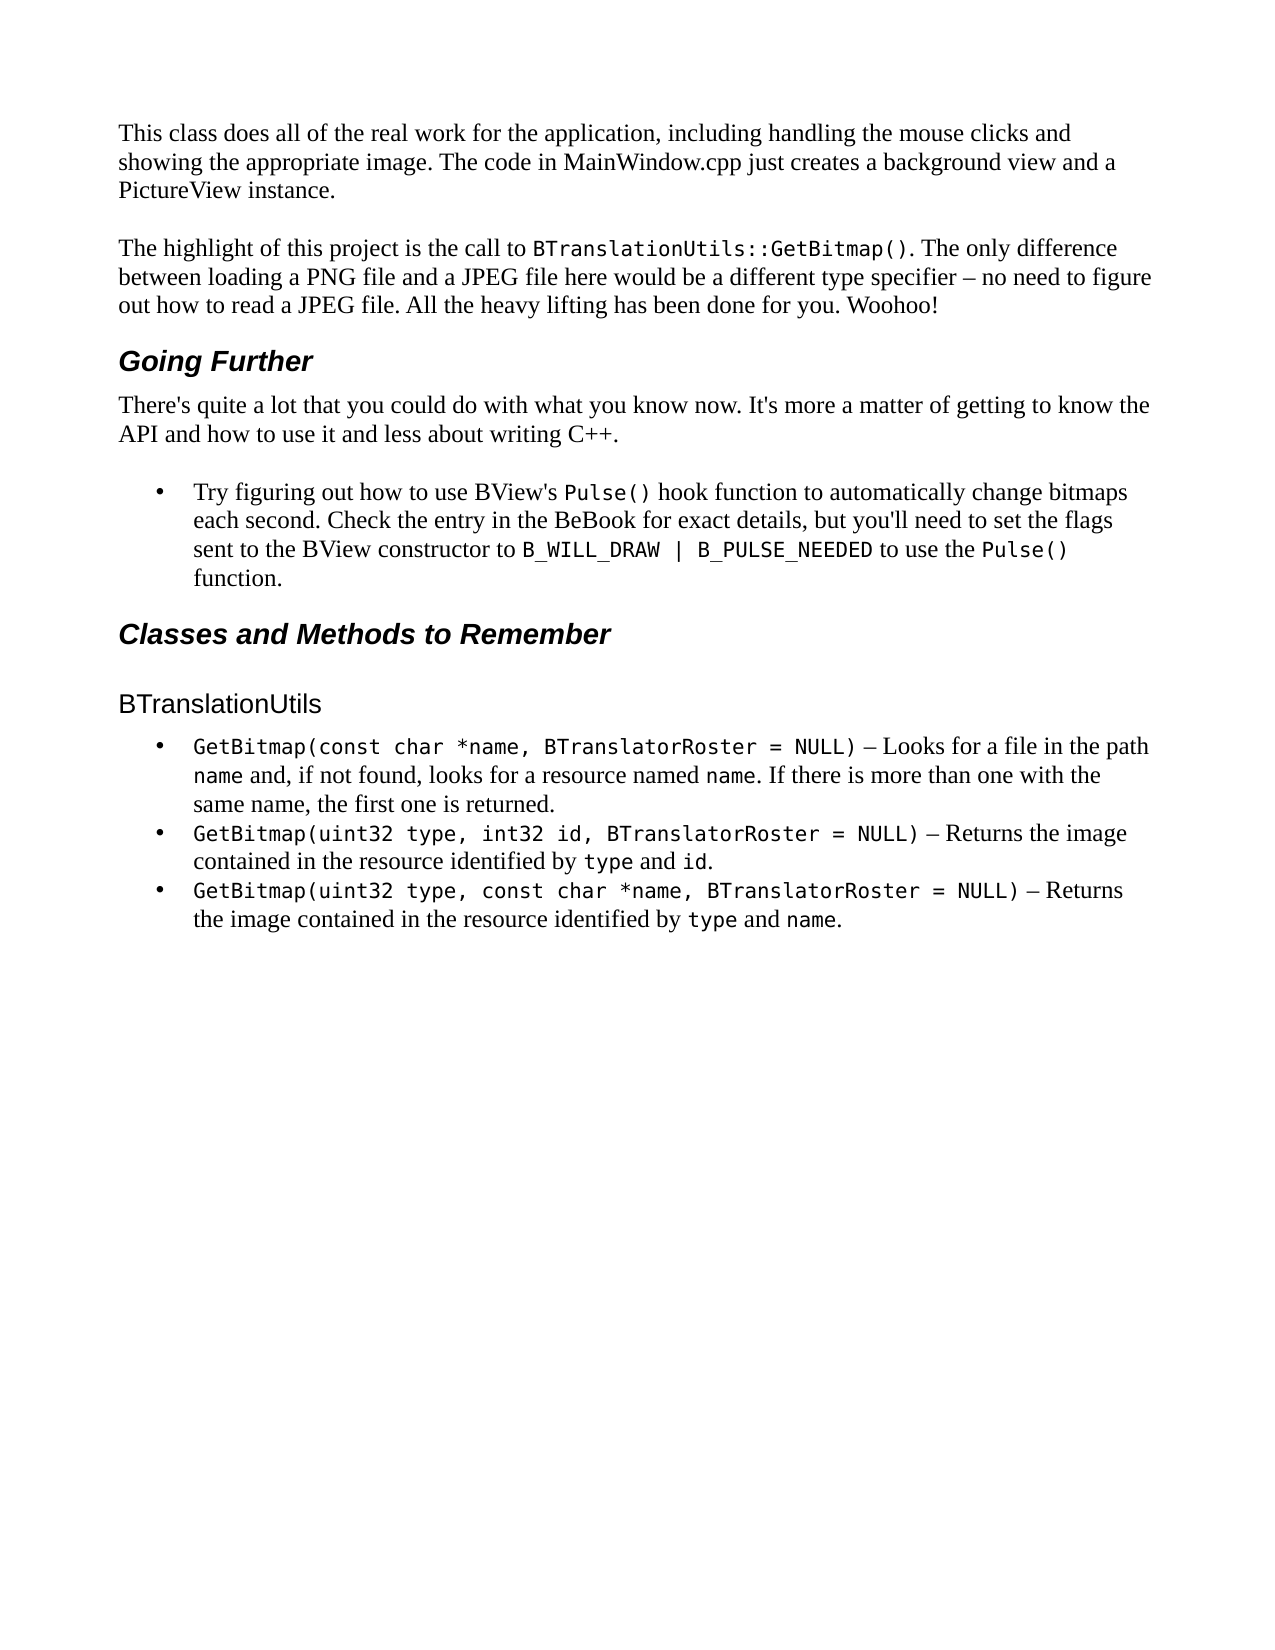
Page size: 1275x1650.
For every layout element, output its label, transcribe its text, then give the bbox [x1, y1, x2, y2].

subtitle BTranslationUtils [118, 688, 1157, 719]
text This class does all of the real work for the application, including handling the mouse clicks and showing the appropriate image. The code in MainWindow.cpp just creates a background view and a PictureView instance. [118, 118, 1157, 204]
subtitle Classes and Methods to Remember [118, 617, 1157, 650]
list GetBitmap(const char *name, BTranslatorRoster = NULL) – Looks for a file in the path name and, if not found, looks for a resource named name. If there is more than one with the same name, the first one is returned. [156, 731, 1157, 818]
text There's quite a lot that you could do with what you know now. It's more a matter of getting to know the API and how to use it and less about writing C++. [118, 390, 1157, 448]
text The highlight of this project is the call to BTranslationUtils::GetBitmap(). The only difference between loading a PNG file and a JPEG file here would be a different type specifier – no need to figure out how to read a JPEG file. All the heavy lifting has been done for you. Woohoo! [118, 233, 1157, 319]
list Try figuring out how to use BView's Pulse() hook function to automatically change bitmaps each second. Check the entry in the BeBook for exact details, but you'll need to set the flags sent to the BView constructor to B_WILL_DRAW | B_PULSE_NEEDED to use the Pulse() function. [156, 477, 1157, 592]
subtitle Going Further [118, 344, 1157, 378]
list GetBitmap(uint32 type, int32 id, BTranslatorRoster = NULL) – Returns the image contained in the resource identified by type and id. [156, 818, 1157, 875]
list GetBitmap(uint32 type, const char *name, BTranslatorRoster = NULL) – Returns the image contained in the resource identified by type and name. [156, 875, 1157, 933]
